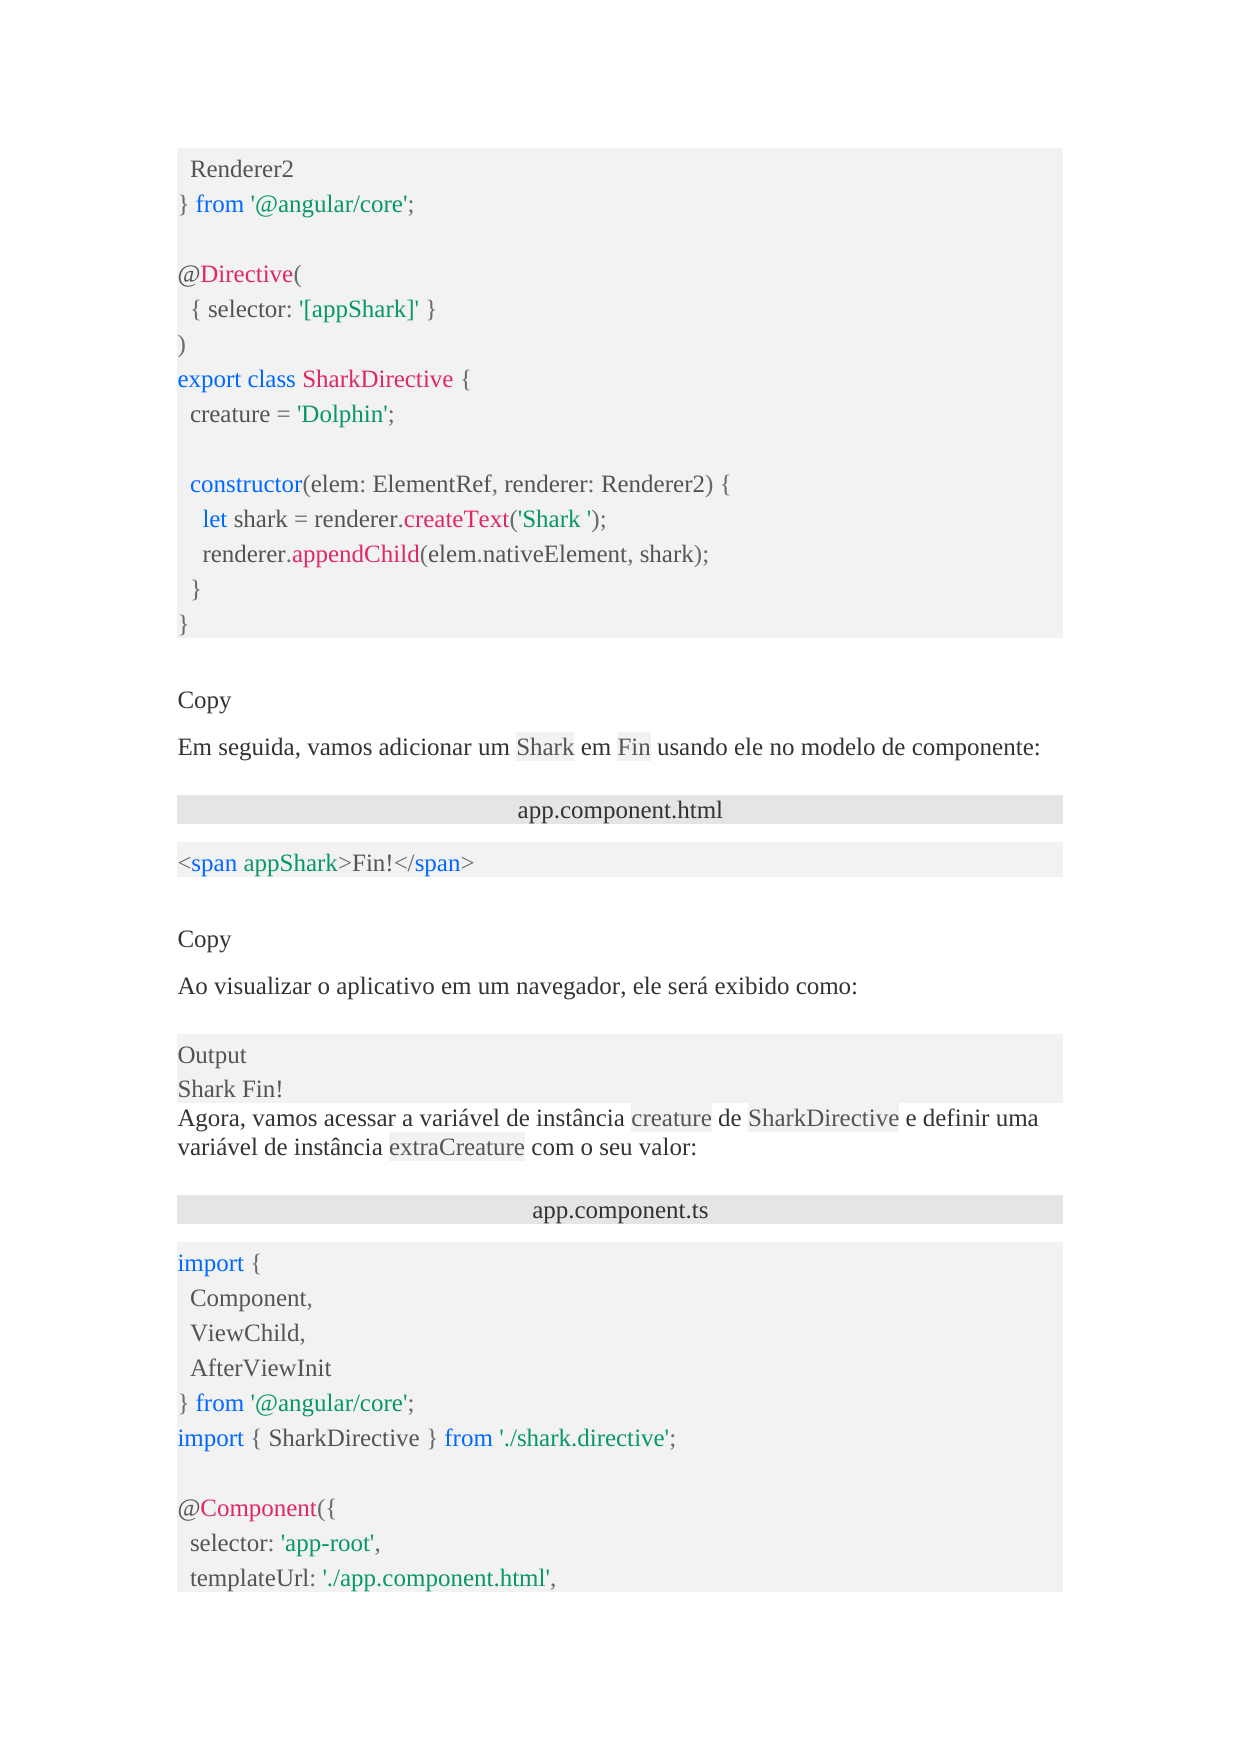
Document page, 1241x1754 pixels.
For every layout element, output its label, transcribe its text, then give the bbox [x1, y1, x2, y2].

text Agora, vamos acessar a variável de instância creature de SharkDirective e definir uma variável de instância extraCreature com o seu valor: [177, 1103, 1063, 1161]
text let shark = renderer.createText('Shark '); [177, 498, 1063, 533]
text Shark Fin! [177, 1069, 1063, 1103]
text Copy [177, 685, 1063, 713]
text Renderer2 [177, 148, 1063, 183]
text selector: 'app-root', [177, 1522, 1063, 1557]
text app.component.ts [177, 1195, 1063, 1224]
text } from '@angular/core'; [177, 183, 1063, 218]
text Copy [177, 924, 1063, 953]
text @Component({ [177, 1487, 1063, 1522]
text import { [177, 1242, 1063, 1277]
text Ao visualizar o aplicativo em um navegador, ele será exibido como: [177, 971, 1063, 1000]
text } [177, 568, 1063, 603]
text Component, [177, 1277, 1063, 1312]
text templateUrl: './app.component.html', [177, 1557, 1063, 1592]
text renderer.appendChild(elem.nativeElement, shark); [177, 533, 1063, 568]
text AfterViewInit [177, 1347, 1063, 1382]
text Em seguida, vamos adicionar um Shark em Fin usando ele no modelo de componente: [177, 732, 1063, 761]
text { selector: '[appShark]' } [177, 288, 1063, 323]
text @Directive( [177, 253, 1063, 288]
text Output [177, 1034, 1063, 1069]
text ) [177, 323, 1063, 358]
text app.component.html [177, 795, 1063, 824]
text ViewChild, [177, 1312, 1063, 1347]
text export class SharkDirective { [177, 358, 1063, 393]
text } from '@angular/core'; [177, 1382, 1063, 1417]
text <span appShark>Fin!</span> [177, 842, 1063, 877]
text creature = 'Dolphin'; [177, 393, 1063, 428]
text import { SharkDirective } from './shark.directive'; [177, 1417, 1063, 1452]
text } [177, 603, 1063, 638]
text constructor(elem: ElementRef, renderer: Renderer2) { [177, 463, 1063, 498]
